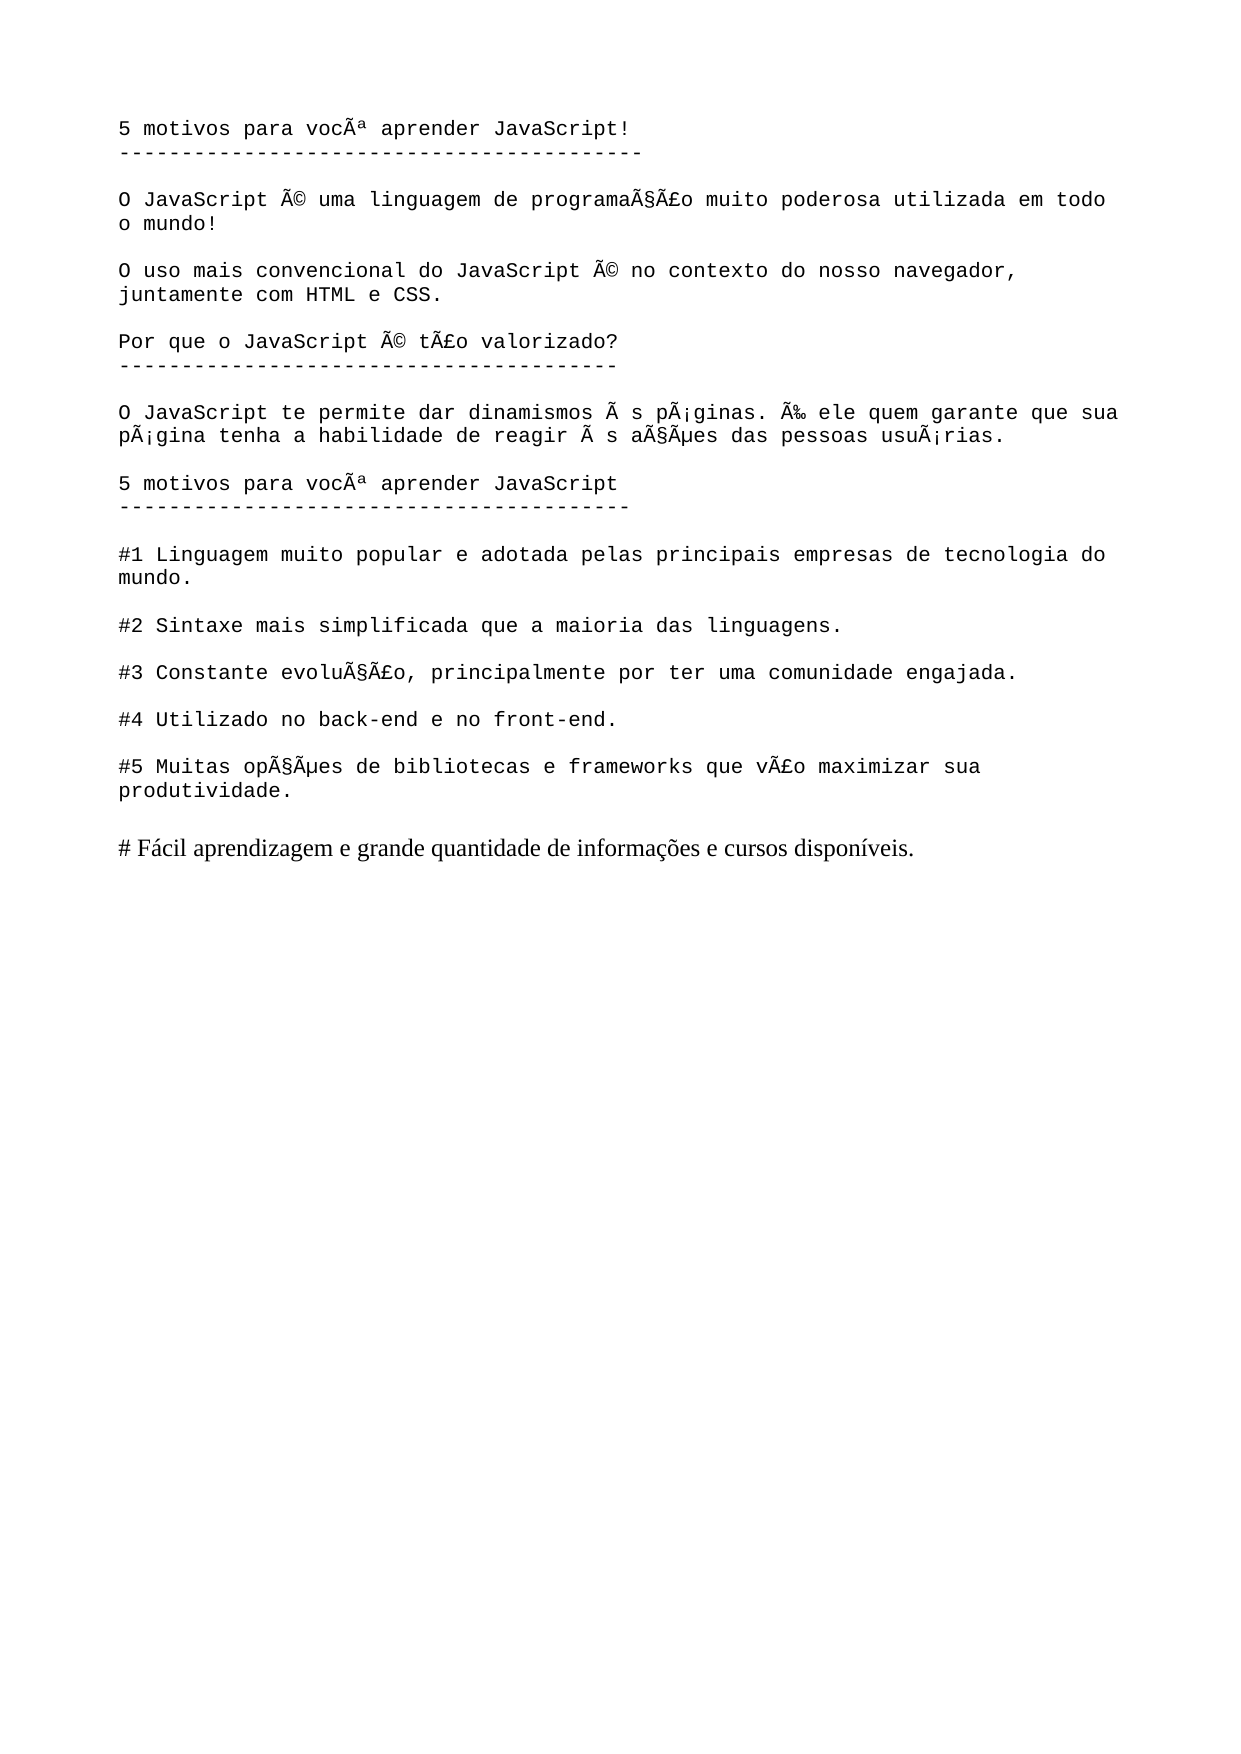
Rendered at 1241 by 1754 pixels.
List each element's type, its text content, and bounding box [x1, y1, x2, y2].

text #5 Muitas opÃ§Ãµes de bibliotecas e frameworks que vÃ£o maximizar sua produtividade. [118, 757, 1122, 804]
text 5 motivos para vocÃª aprender JavaScript! [118, 118, 1122, 142]
text Por que o JavaScript Ã© tÃ£o valorizado? [118, 331, 1122, 354]
text O JavaScript Ã© uma linguagem de programaÃ§Ã£o muito poderosa utilizada em todo o mundo! [118, 189, 1122, 236]
text #4 Utilizado no back-end e no front-end. [118, 709, 1122, 733]
text ---------------------------------------- [118, 354, 1122, 378]
text 5 motivos para vocÃª aprender JavaScript [118, 473, 1122, 496]
text # Fácil aprendizagem e grande quantidade de informações e cursos disponíveis. [118, 833, 1122, 862]
text O JavaScript te permite dar dinamismos Ã s pÃ¡ginas. Ã‰ ele quem garante que sua pÃ¡gina tenha a habilidade de reagir Ã s aÃ§Ãµes das pessoas usuÃ¡rias. [118, 402, 1122, 449]
text #1 Linguagem muito popular e adotada pelas principais empresas de tecnologia do mundo. [118, 544, 1122, 591]
text #3 Constante evoluÃ§Ã£o, principalmente por ter uma comunidade engajada. [118, 662, 1122, 686]
text ------------------------------------------ [118, 142, 1122, 165]
text O uso mais convencional do JavaScript Ã© no contexto do nosso navegador, juntamente com HTML e CSS. [118, 260, 1122, 307]
text #2 Sintaxe mais simplificada que a maioria das linguagens. [118, 615, 1122, 638]
text ----------------------------------------- [118, 496, 1122, 520]
